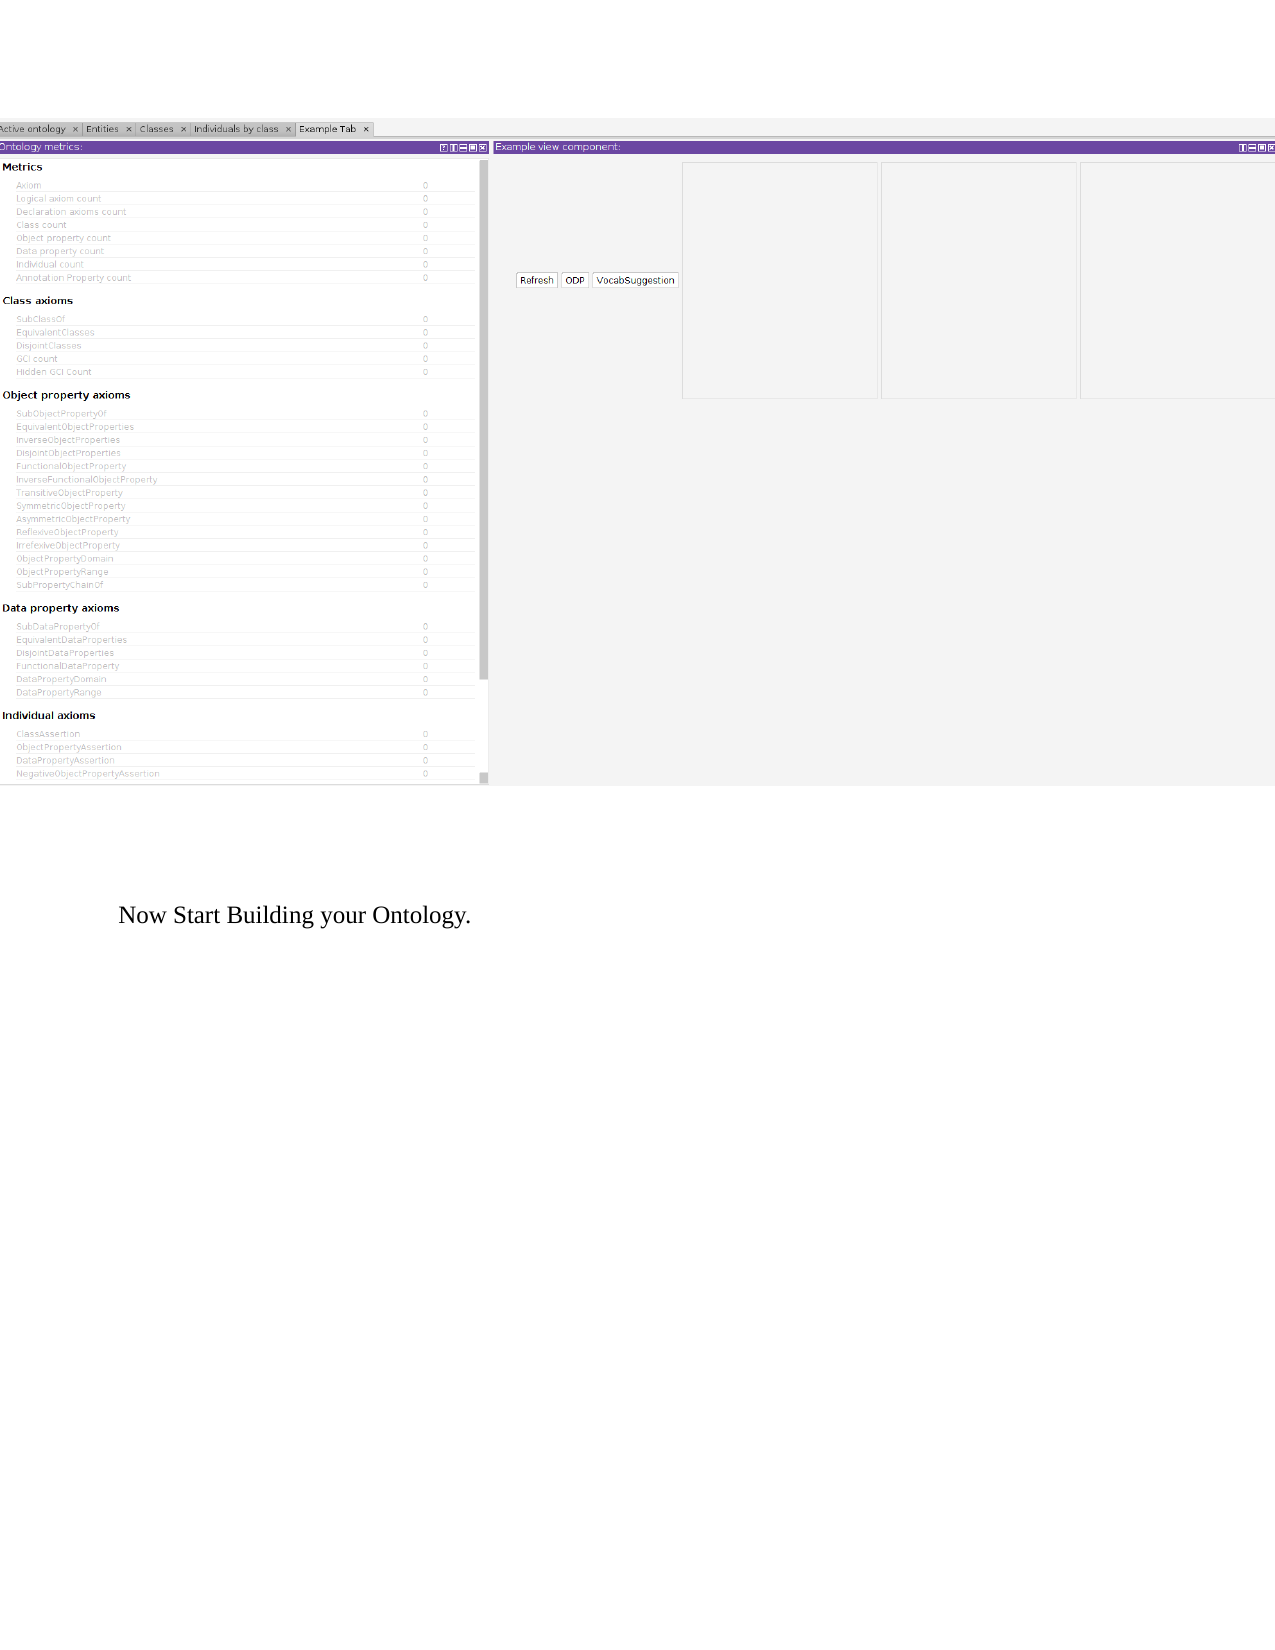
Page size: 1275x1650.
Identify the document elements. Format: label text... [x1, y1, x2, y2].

picture [0, 118, 1275, 786]
text Now Start Building your Ontology. [118, 900, 1157, 929]
